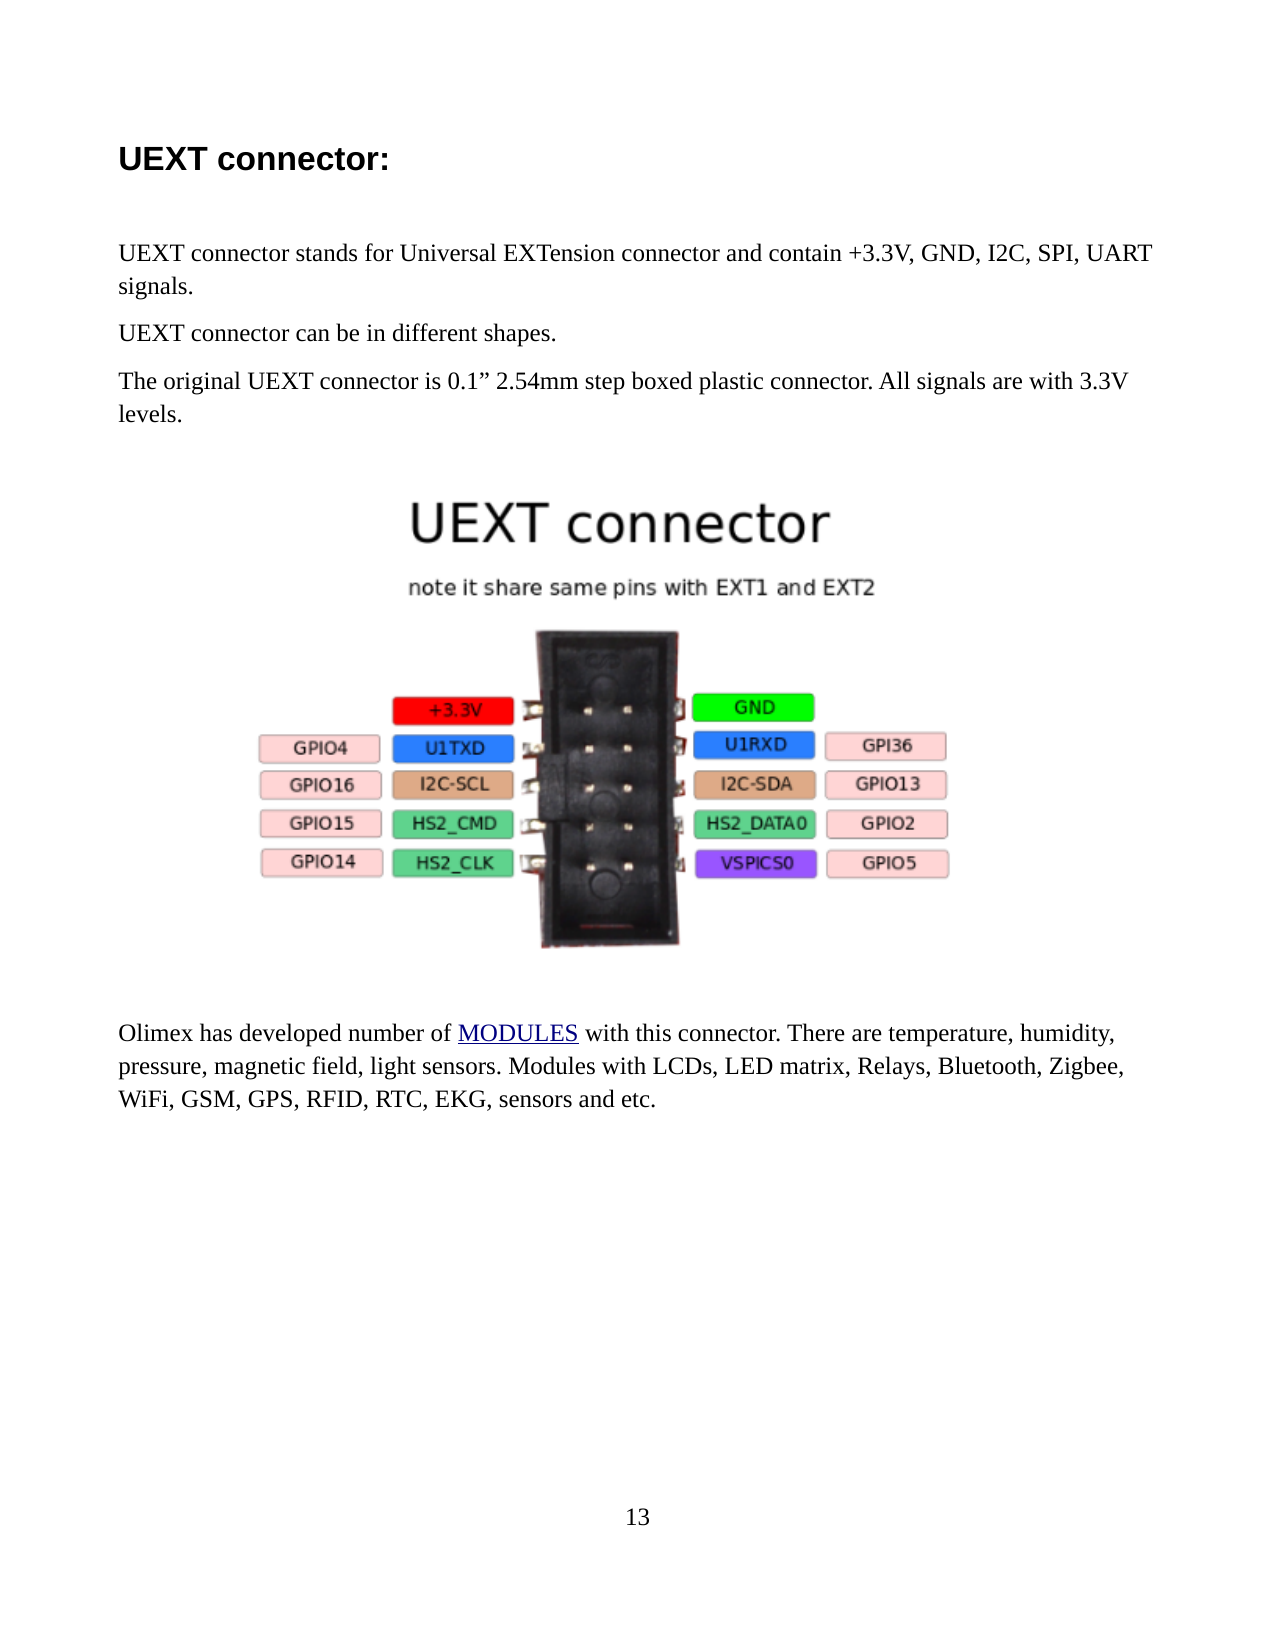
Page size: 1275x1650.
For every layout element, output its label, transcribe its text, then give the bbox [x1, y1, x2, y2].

subtitle UEXT connector: [118, 139, 1157, 178]
text The original UEXT connector is 0.1” 2.54mm step boxed plastic connector. All signals are with 3.3V levels. [118, 366, 1157, 428]
picture [240, 472, 986, 966]
text Olimex has developed number of MODULES with this connector. There are temperature, humidity, pressure, magnetic field, light sensors. Modules with LCDs, LED matrix, Relays, Bluetooth, Zigbee, WiFi, GSM, GPS, RFID, RTC, EKG, sensors and etc. [118, 1018, 1157, 1113]
text UEXT connector stands for Universal EXTension connector and contain +3.3V, GND, I2C, SPI, UART signals. [118, 238, 1157, 299]
text UEXT connector can be in different shapes. [118, 318, 1157, 347]
